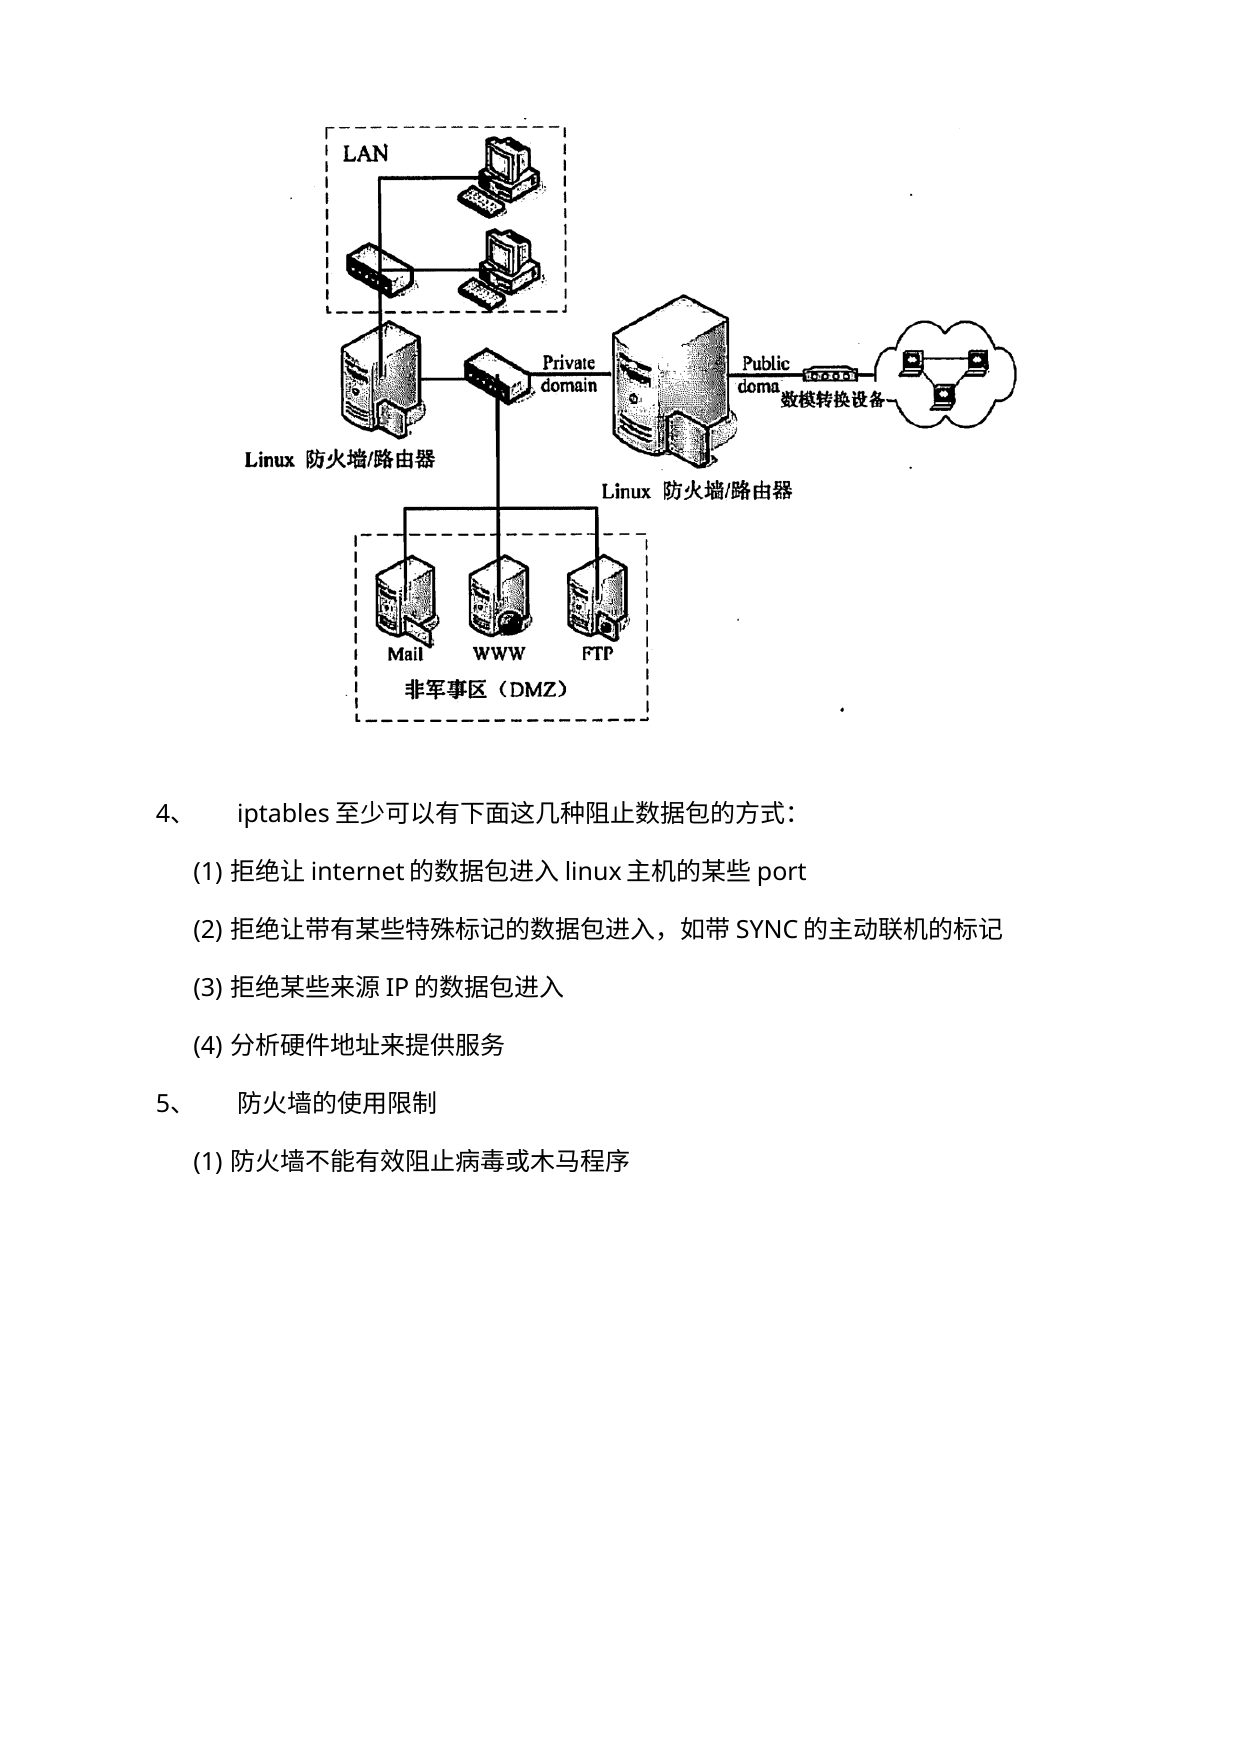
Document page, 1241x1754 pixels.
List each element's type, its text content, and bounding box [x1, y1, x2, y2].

list 防火墙不能有效阻止病毒或木马程序 [193, 1142, 1122, 1178]
list 拒绝让带有某些特殊标记的数据包进入，如带SYNC的主动联机的标记 [193, 909, 1122, 946]
picture [218, 118, 1022, 732]
list 防火墙的使用限制 [156, 1083, 1122, 1120]
list iptables至少可以有下面这几种阻止数据包的方式： [156, 793, 1122, 830]
list 拒绝某些来源IP的数据包进入 [193, 967, 1122, 1004]
list 分析硬件地址来提供服务 [193, 1026, 1122, 1062]
list 拒绝让internet的数据包进入linux主机的某些port [193, 851, 1122, 888]
